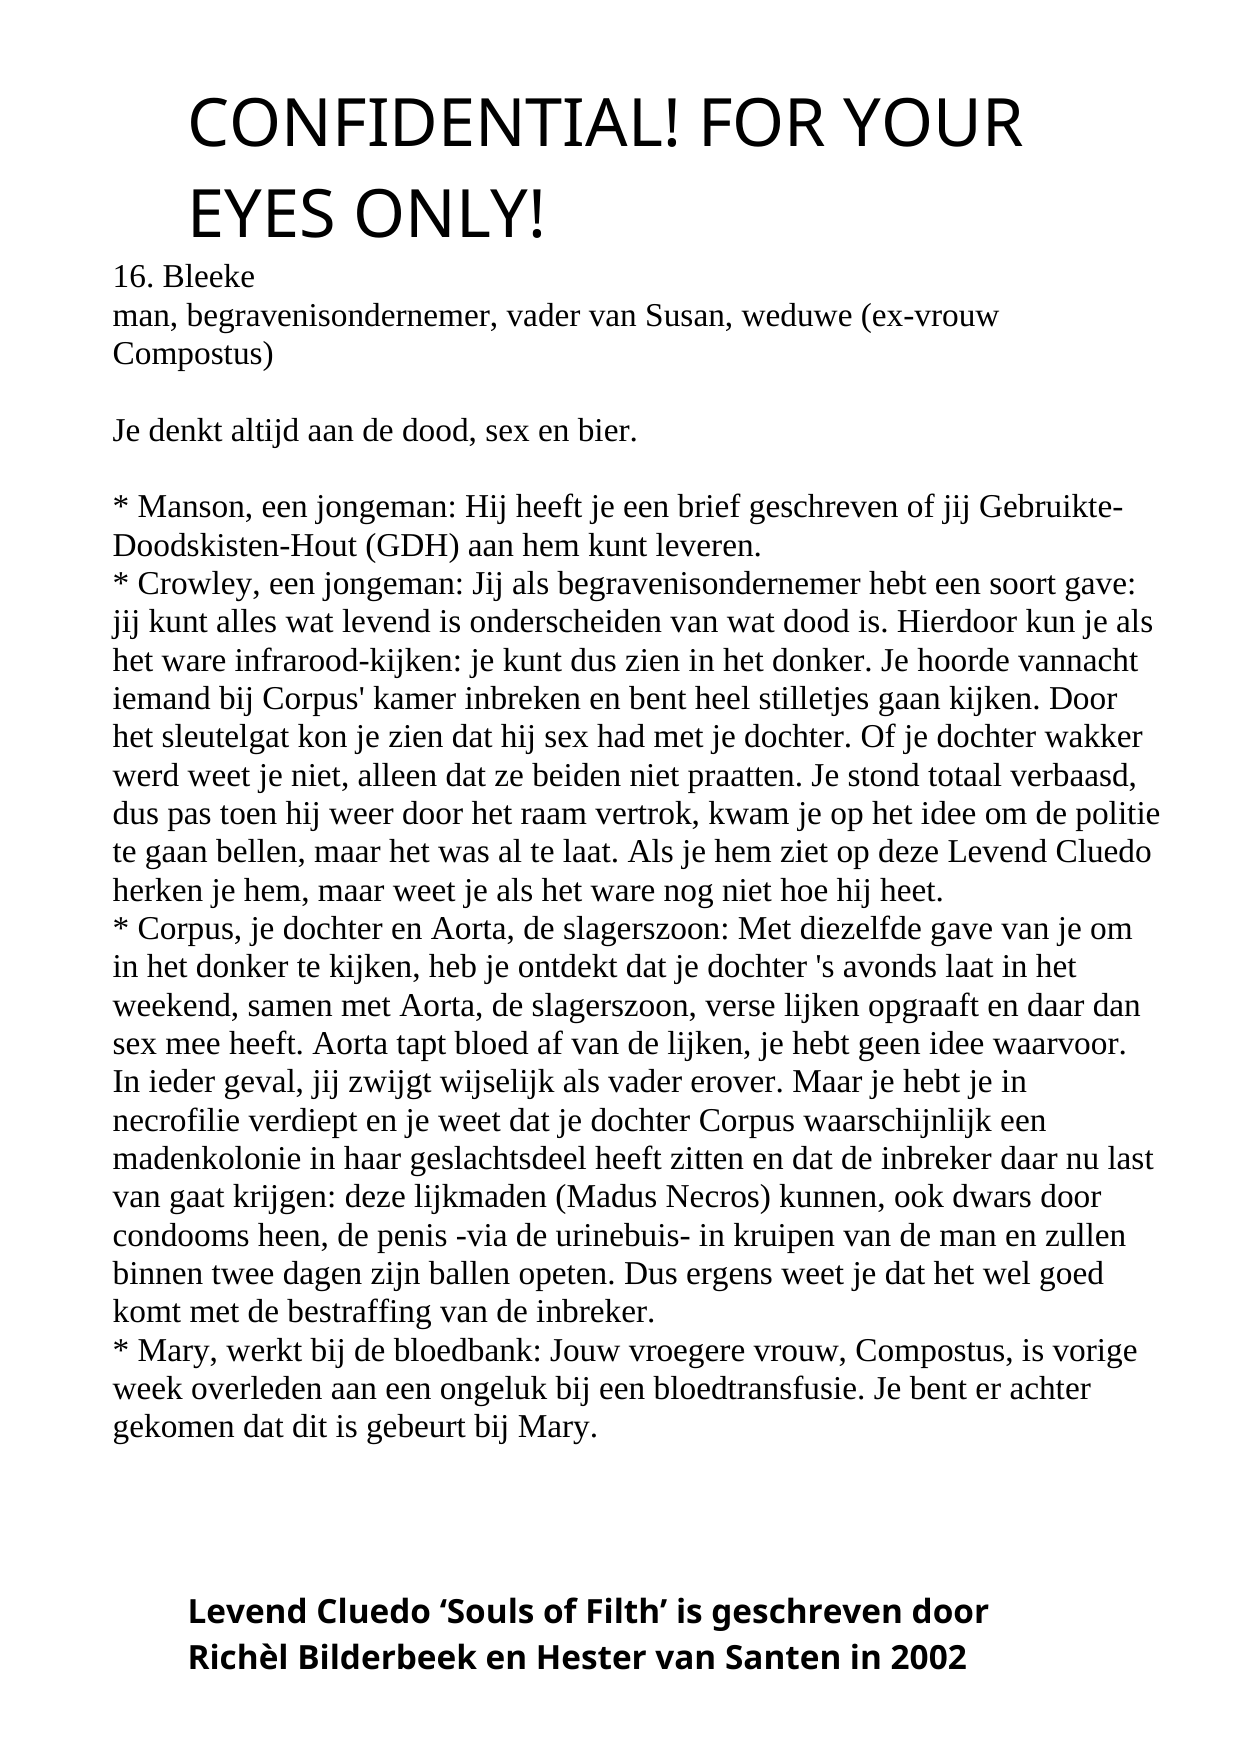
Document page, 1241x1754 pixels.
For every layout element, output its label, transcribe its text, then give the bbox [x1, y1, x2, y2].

text * Crowley, een jongeman: Jij als begravenisondernemer hebt een soort gave: jij kunt alles wat levend is onderscheiden van wat dood is. Hierdoor kun je als het ware infrarood-kijken: je kunt dus zien in het donker. Je hoorde vannacht iemand bij Corpus' kamer inbreken en bent heel stilletjes gaan kijken. Door het sleutelgat kon je zien dat hij sex had met je dochter. Of je dochter wakker werd weet je niet, alleen dat ze beiden niet praatten. Je stond totaal verbaasd, dus pas toen hij weer door het raam vertrok, kwam je op het idee om de politie te gaan bellen, maar het was al te laat. Als je hem ziet op deze Levend Cluedo herken je hem, maar weet je als het ware nog niet hoe hij heet. [112, 563, 1162, 908]
text 16. Bleeke [112, 257, 1162, 295]
text Je denkt altijd aan de dood, sex en bier. [112, 410, 1162, 448]
text man, begravenisondernemer, vader van Susan, weduwe (ex-vrouw Compostus) [112, 295, 1162, 372]
text * Mary, werkt bij de bloedbank: Jouw vroegere vrouw, Compostus, is vorige week overleden aan een ongeluk bij een bloedtransfusie. Je bent er achter gekomen dat dit is gebeurt bij Mary. [112, 1330, 1162, 1445]
text * Corpus, je dochter en Aorta, de slagerszoon: Met diezelfde gave van je om in het donker te kijken, heb je ontdekt dat je dochter 's avonds laat in het weekend, samen met Aorta, de slagerszoon, verse lijken opgraaft en daar dan sex mee heeft. Aorta tapt bloed af van de lijken, je hebt geen idee waarvoor. In ieder geval, jij zwijgt wijselijk als vader erover. Maar je hebt je in necrofilie verdiept en je weet dat je dochter Corpus waarschijnlijk een madenkolonie in haar geslachtsdeel heeft zitten en dat de inbreker daar nu last van gaat krijgen: deze lijkmaden (Madus Necros) kunnen, ook dwars door condooms heen, de penis -via de urinebuis- in kruipen van de man en zullen binnen twee dagen zijn ballen opeten. Dus ergens weet je dat het wel goed komt met de bestraffing van de inbreker. [112, 908, 1162, 1330]
text * Manson, een jongeman: Hij heeft je een brief geschreven of jij Gebruikte-Doodskisten-Hout (GDH) aan hem kunt leveren. [112, 487, 1162, 563]
